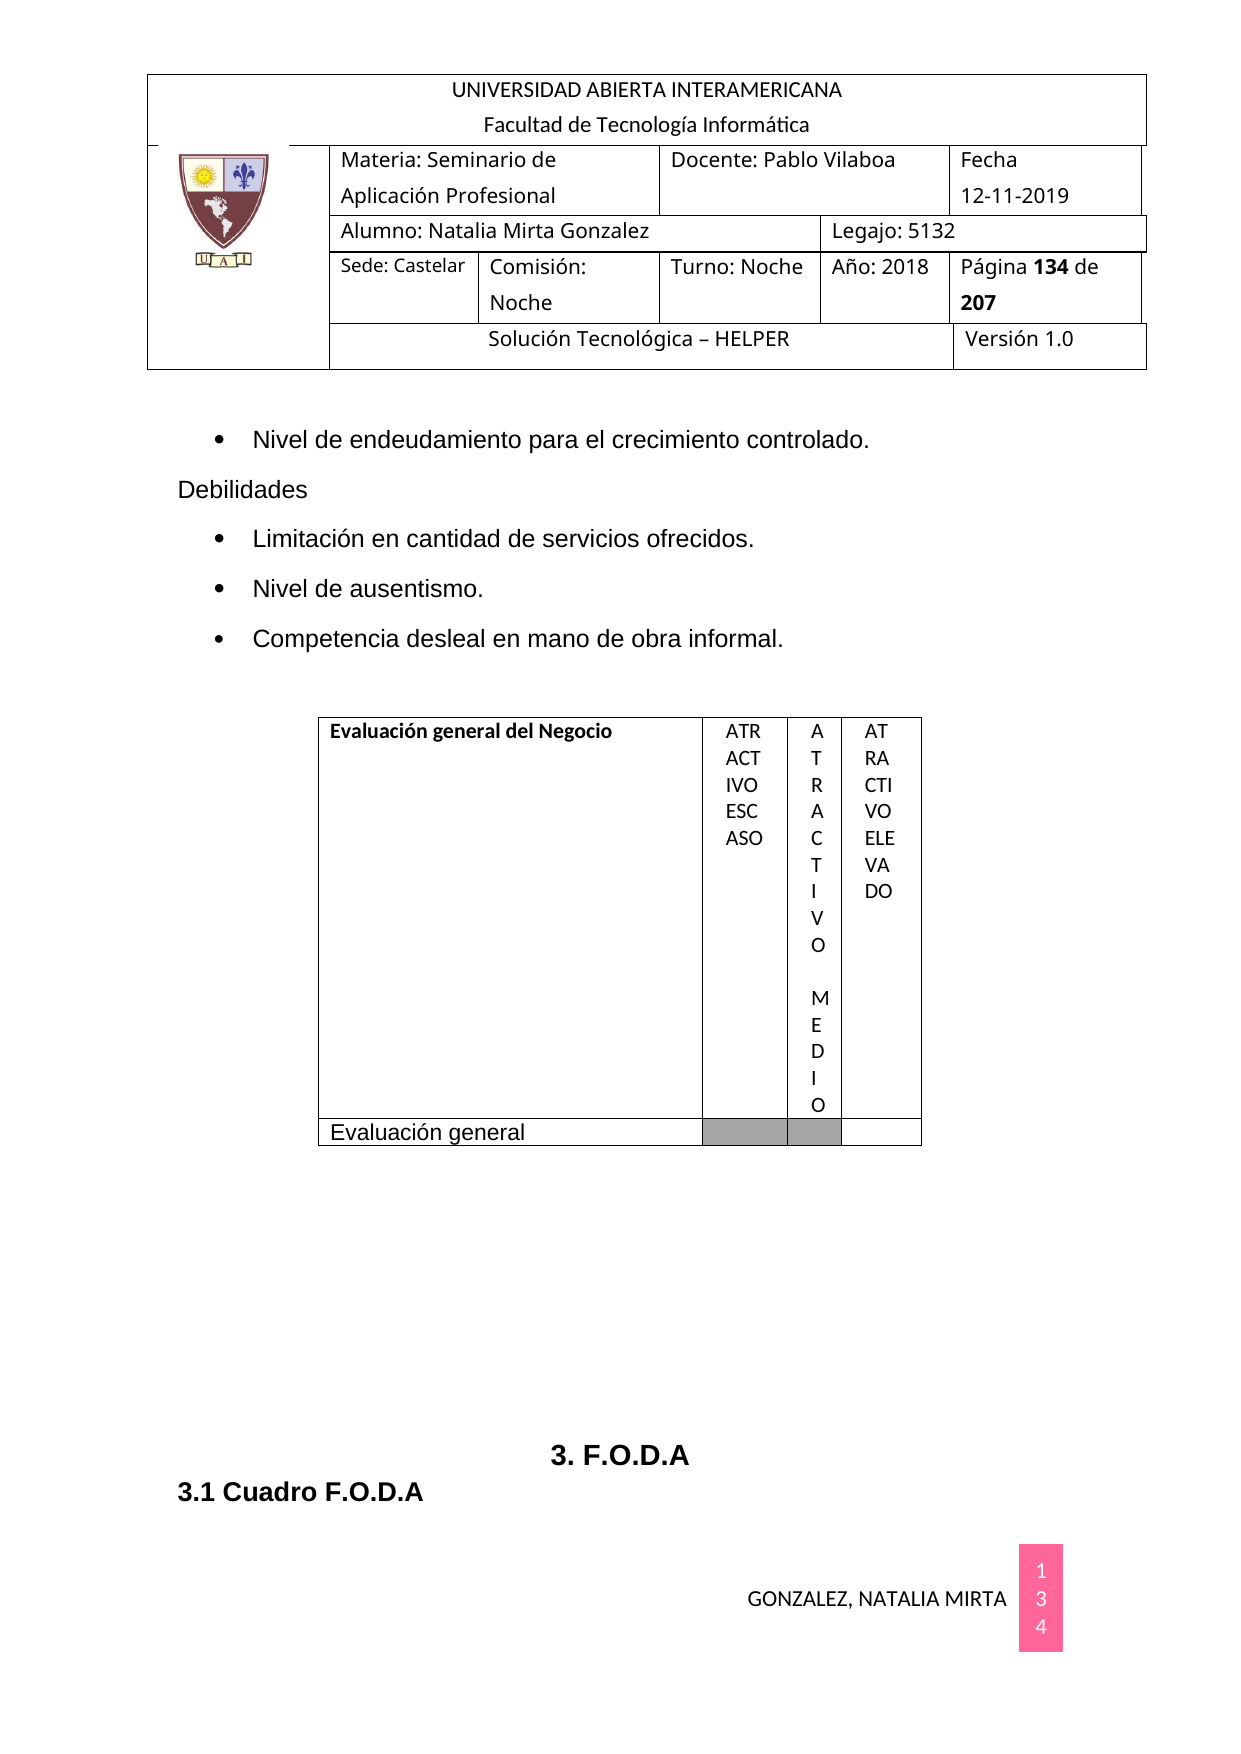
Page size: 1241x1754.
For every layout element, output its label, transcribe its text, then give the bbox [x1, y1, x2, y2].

list Limitación en cantidad de servicios ofrecidos. [215, 524, 1063, 553]
text Debilidades [177, 475, 1063, 503]
table_cell [703, 1119, 787, 1145]
table_cell Evaluación general [319, 1119, 702, 1145]
table_cell [842, 1119, 921, 1145]
table_header ATRACTIVO ELEVADO [842, 718, 921, 1118]
list Competencia desleal en mano de obra informal. [215, 624, 1063, 653]
table_header Evaluación general del Negocio [319, 718, 702, 1118]
table_header ATRACTIVO ESCASO [703, 718, 787, 1118]
table_header ATRACTIVO MEDIO [788, 718, 841, 1118]
subtitle 3.1 Cuadro F.O.D.A [177, 1476, 1063, 1507]
list Nivel de endeudamiento para el crecimiento controlado. [215, 425, 1063, 454]
table_cell [788, 1119, 841, 1145]
subtitle 3. F.O.D.A [177, 1438, 1063, 1471]
list Nivel de ausentismo. [215, 574, 1063, 603]
